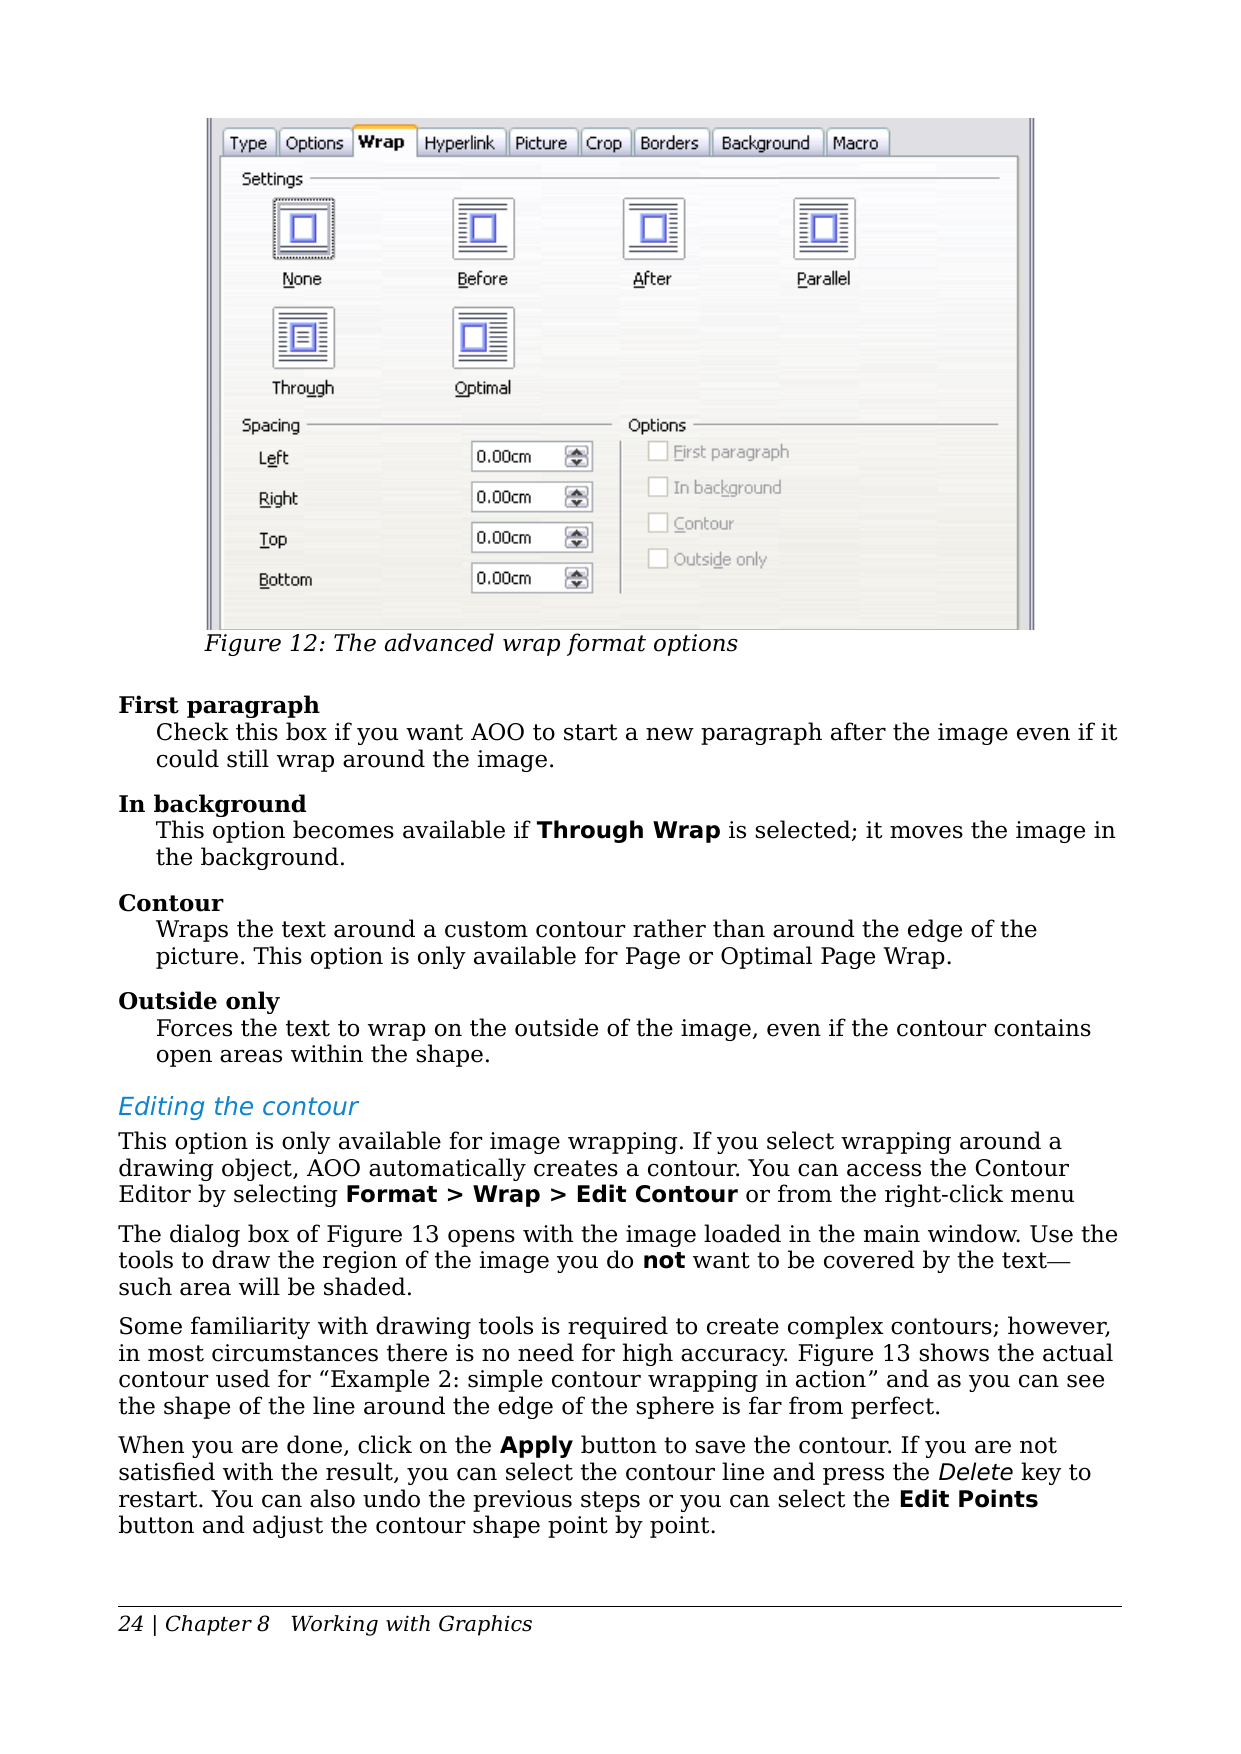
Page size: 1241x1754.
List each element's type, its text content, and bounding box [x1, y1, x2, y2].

text Some familiarity with drawing tools is required to create complex contours; however, in most circumstances there is no need for high accuracy. Figure 13 shows the actual contour used for “Example 2: simple contour wrapping in action” and as you can see the shape of the line around the edge of the sphere is far from perfect. [118, 1313, 1122, 1420]
text Figure 12: The advanced wrap format options [204, 630, 1036, 656]
text This option becomes available if Through Wrap is selected; it moves the image in the background. [156, 818, 1122, 871]
text When you are done, click on the Apply button to save the contour. If you are not satisfied with the result, you can select the contour line and press the Delete key to restart. You can also undo the previous steps or you can select the Edit Points button and adjust the contour shape point by point. [118, 1432, 1122, 1539]
text Forces the text to wrap on the outside of the image, even if the contour contains open areas within the shape. [156, 1015, 1122, 1068]
subtitle Editing the contour [118, 1093, 1122, 1122]
text Contour [118, 889, 1122, 916]
text The dialog box of Figure 13 opens with the image loaded in the main window. Use the tools to draw the region of the image you do not want to be covered by the text—such area will be shaded. [118, 1221, 1122, 1301]
text Wraps the text around a custom contour rather than around the edge of the picture. This option is only available for Page or Optimal Page Wrap. [156, 916, 1122, 970]
picture [204, 118, 1036, 630]
text Check this box if you want AOO to start a new paragraph after the image even if it could still wrap around the image. [156, 719, 1122, 772]
text Outside only [118, 988, 1122, 1015]
text First paragraph [118, 692, 1122, 719]
text In background [118, 791, 1122, 818]
text This option is only available for image wrapping. If you select wrapping around a drawing object, AOO automatically creates a contour. You can access the Contour Editor by selecting Format > Wrap > Edit Contour or from the right-click menu [118, 1128, 1122, 1208]
